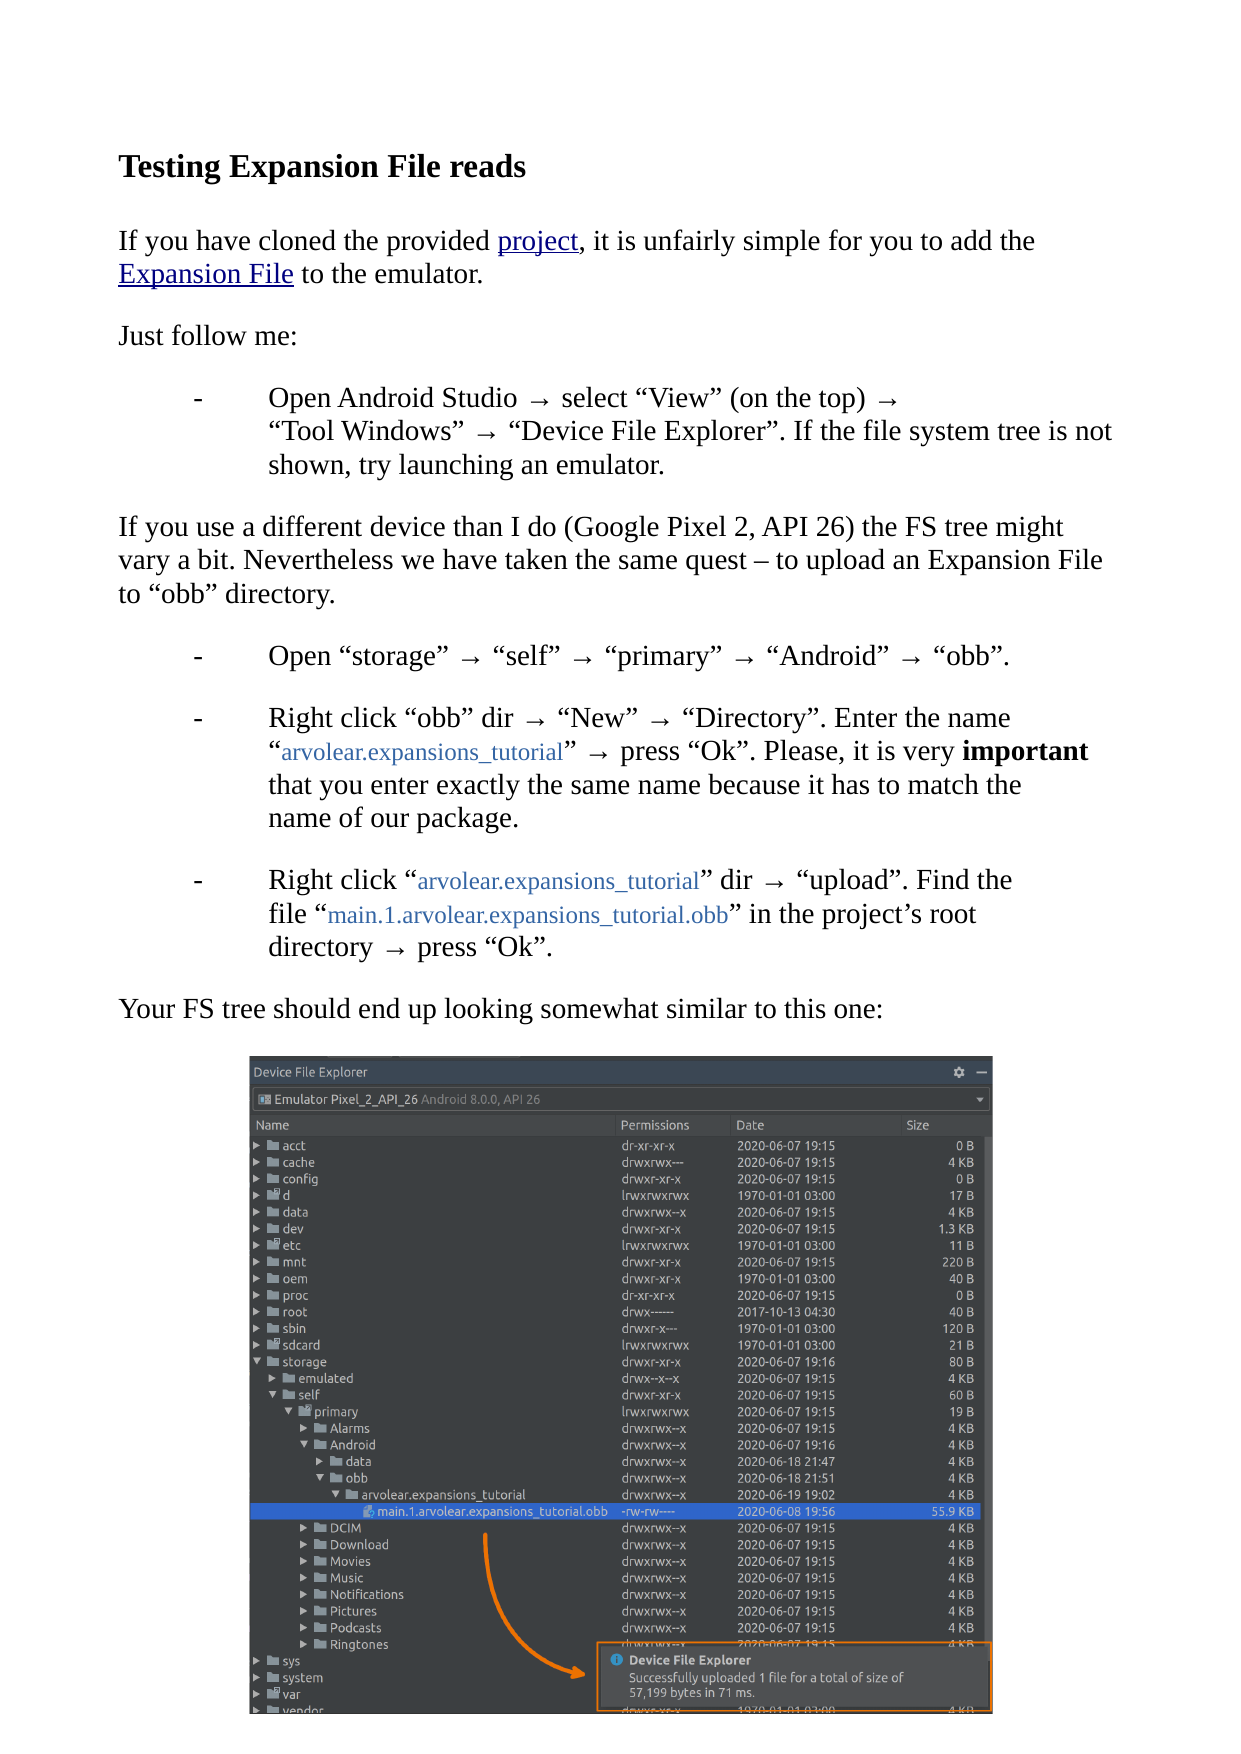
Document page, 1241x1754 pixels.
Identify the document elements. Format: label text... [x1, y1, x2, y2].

text Testing Expansion File reads [118, 146, 1122, 185]
picture [247, 1056, 993, 1714]
text - Open Android Studio → select “View” (on the top) → [118, 380, 1122, 413]
text Your FS tree should end up looking somewhat similar to this one: [118, 991, 1122, 1025]
text directory → press “Ok”. [118, 929, 1122, 963]
text If you have cloned the provided project, it is unfairly simple for you to add the [118, 223, 1122, 256]
text “Tool Windows” → “Device File Explorer”. If the file system tree is not shown, try launching an emulator. [118, 413, 1122, 481]
text - Right click “arvolear.expansions_tutorial” dir → “upload”. Find the file “main.1.arvolear.expansions_tutorial.obb” in the project’s root [118, 862, 1122, 929]
text - Right click “obb” dir → “New” → “Directory”. Enter the name “arvolear.expansions_tutorial” → press “Ok”. Please, it is very important that you enter exactly the same name because it has to match the name of our package. [118, 700, 1122, 834]
text Expansion File to the emulator. [118, 256, 1122, 290]
text - Open “storage” → “self” → “primary” → “Android” → “obb”. [118, 638, 1122, 671]
text Just follow me: [118, 318, 1122, 352]
text If you use a different device than I do (Google Pixel 2, API 26) the FS tree might vary a bit. Nevertheless we have taken the same quest – to upload an Expansion File to “obb” directory. [118, 509, 1122, 609]
